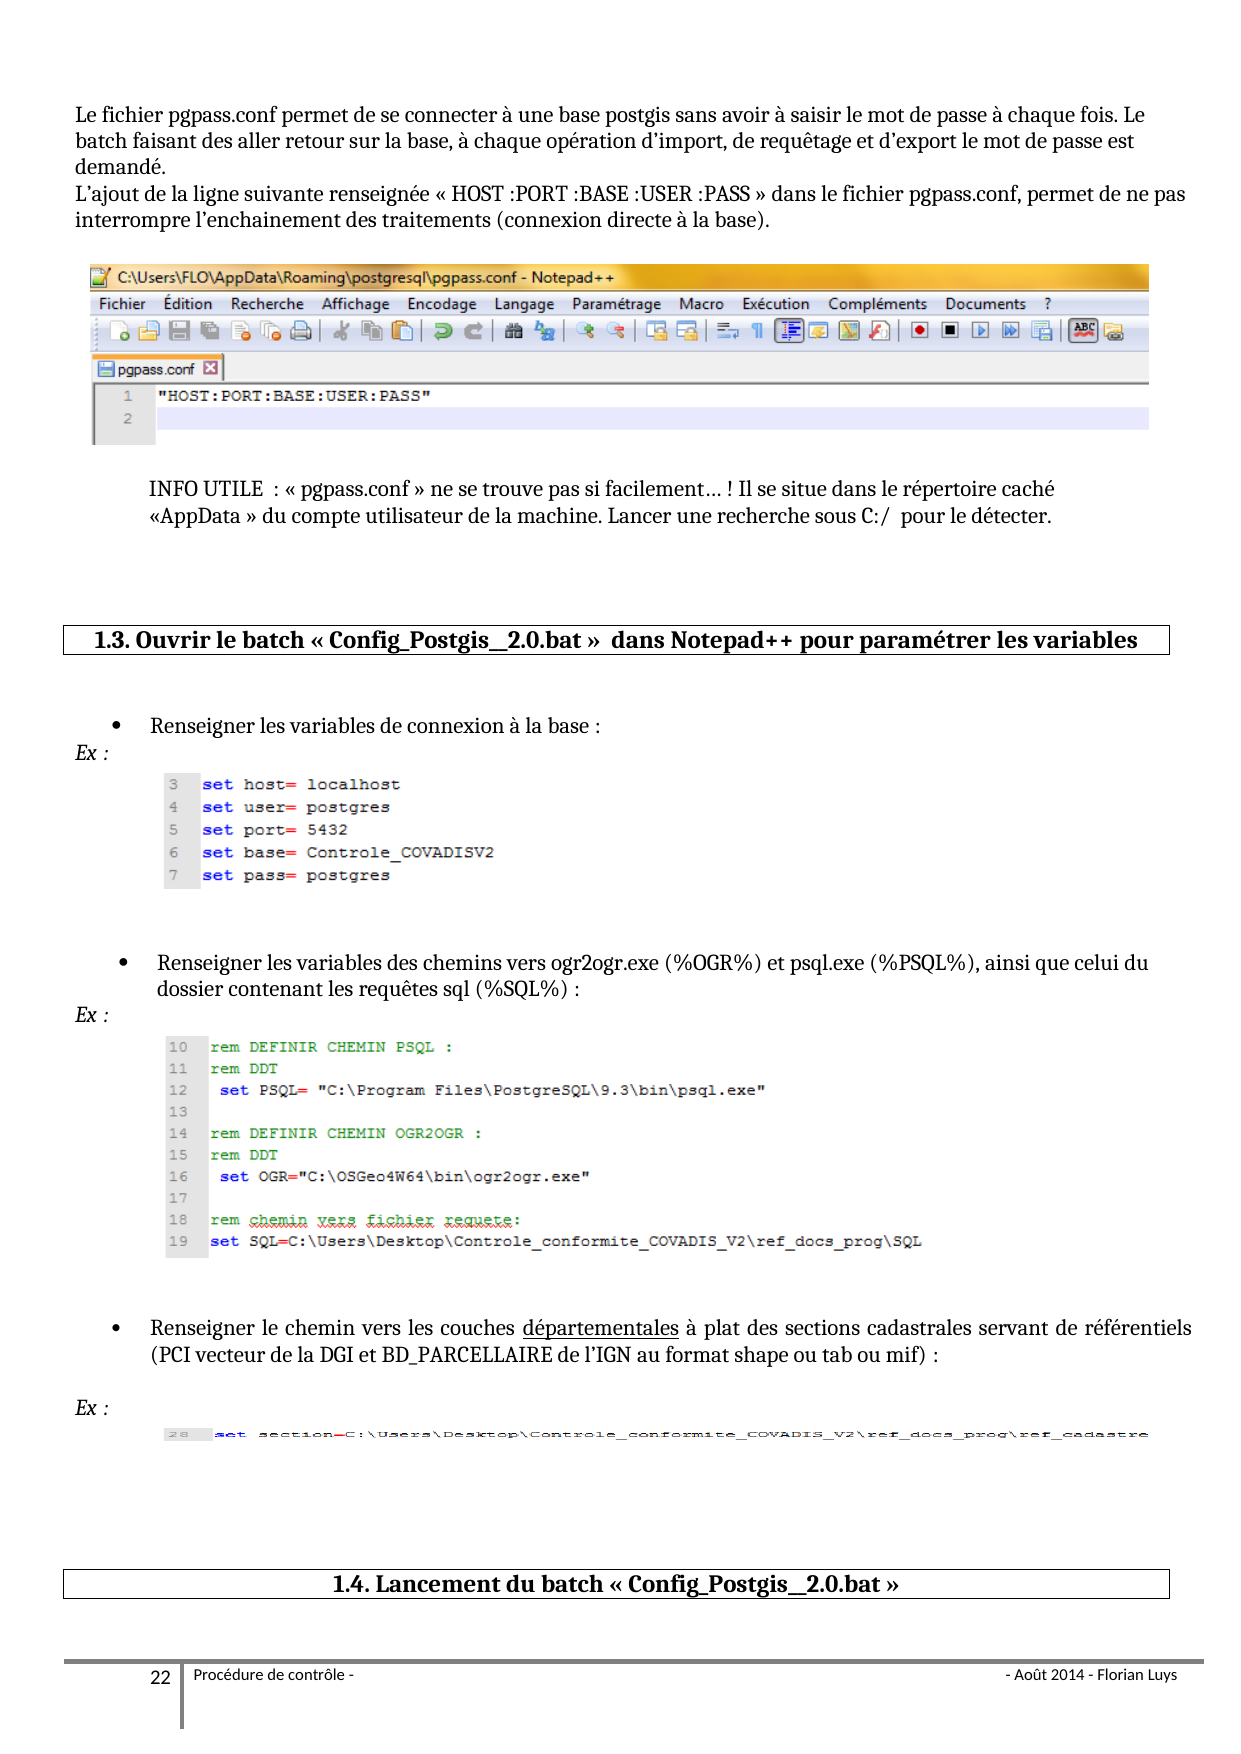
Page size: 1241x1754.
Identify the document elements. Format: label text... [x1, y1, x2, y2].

picture [90, 264, 1149, 445]
table_header 1.3. Ouvrir le batch « Config_Postgis__2.0.bat » dans Notepad++ pour paramétrer les variables [64, 626, 1169, 654]
text L’ajout de la ligne suivante renseignée « HOST :PORT :BASE :USER :PASS » dans le fichier pgpass.conf, permet de ne pas interrompre l’enchainement des traitements (connexion directe à la base). [75, 180, 1193, 233]
list Renseigner les variables des chemins vers ogr2ogr.exe (%OGR%) et psql.exe (%PSQL%), ainsi que celui du dossier contenant les requêtes sql (%SQL%) : [119, 949, 1193, 1002]
text INFO UTILE : « pgpass.conf » ne se trouve pas si facilement… ! Il se situe dans le répertoire caché «AppData » du compte utilisateur de la machine. Lancer une recherche sous C:/ pour le détecter. [75, 476, 1193, 529]
table_header 1.4. Lancement du batch « Config_Postgis__2.0.bat » [64, 1570, 1169, 1598]
text Ex : [75, 1002, 1193, 1028]
list Renseigner le chemin vers les couches départementales à plat des sections cadastrales servant de référentiels (PCI vecteur de la DGI et BD_PARCELLAIRE de l’IGN au format shape ou tab ou mif) : [112, 1315, 1193, 1368]
text Ex : [75, 739, 1193, 766]
list Renseigner les variables de connexion à la base : [112, 713, 1193, 739]
text Ex : [75, 1394, 1193, 1421]
picture [163, 773, 507, 889]
picture [163, 1428, 1159, 1441]
picture [165, 1036, 928, 1258]
text Le fichier pgpass.conf permet de se connecter à une base postgis sans avoir à saisir le mot de passe à chaque fois. Le batch faisant des aller retour sur la base, à chaque opération d’import, de requêtage et d’export le mot de passe est demandé. [75, 101, 1193, 180]
